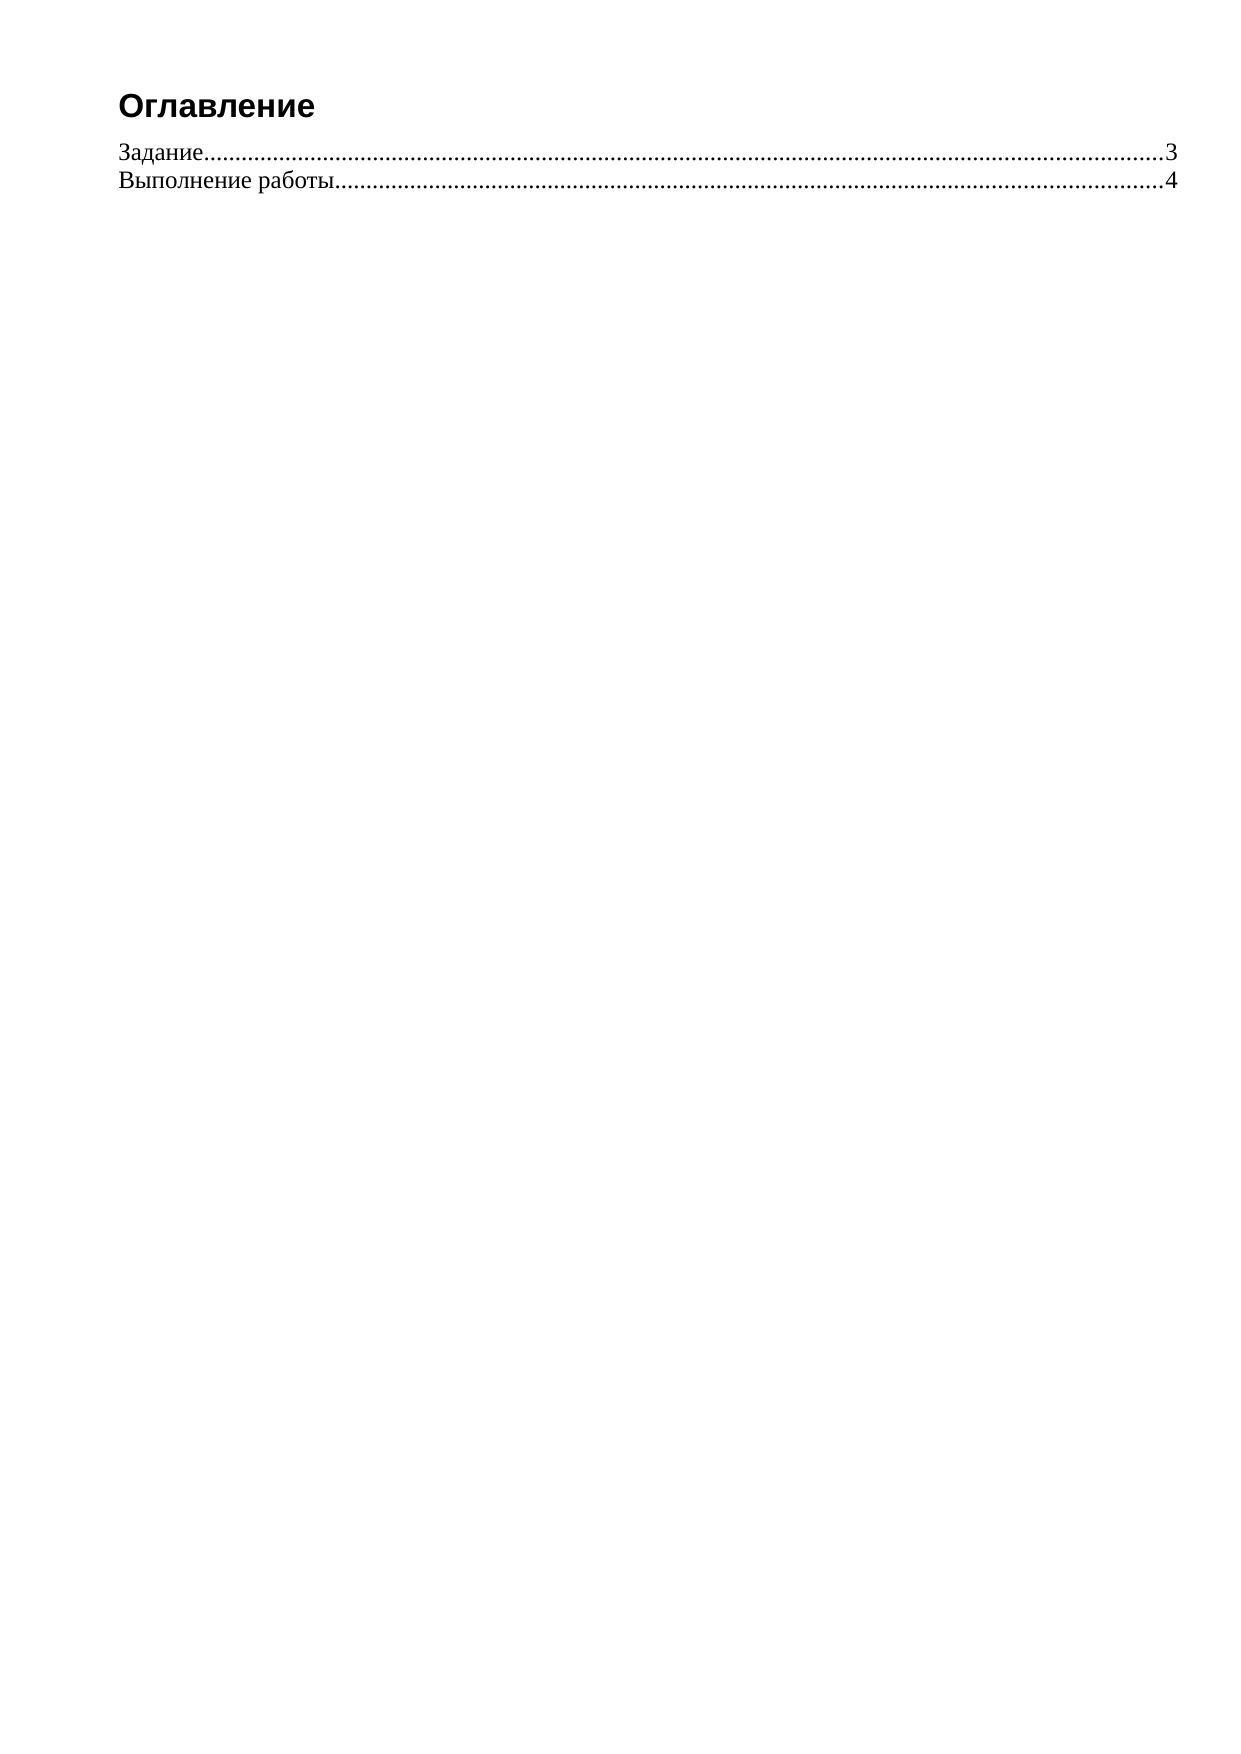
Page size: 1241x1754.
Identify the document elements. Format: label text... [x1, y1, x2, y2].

subtitle Оглавление [118, 86, 1178, 124]
text Задание 3 [118, 137, 1178, 166]
text Выполнение работы 4 [118, 166, 1178, 194]
